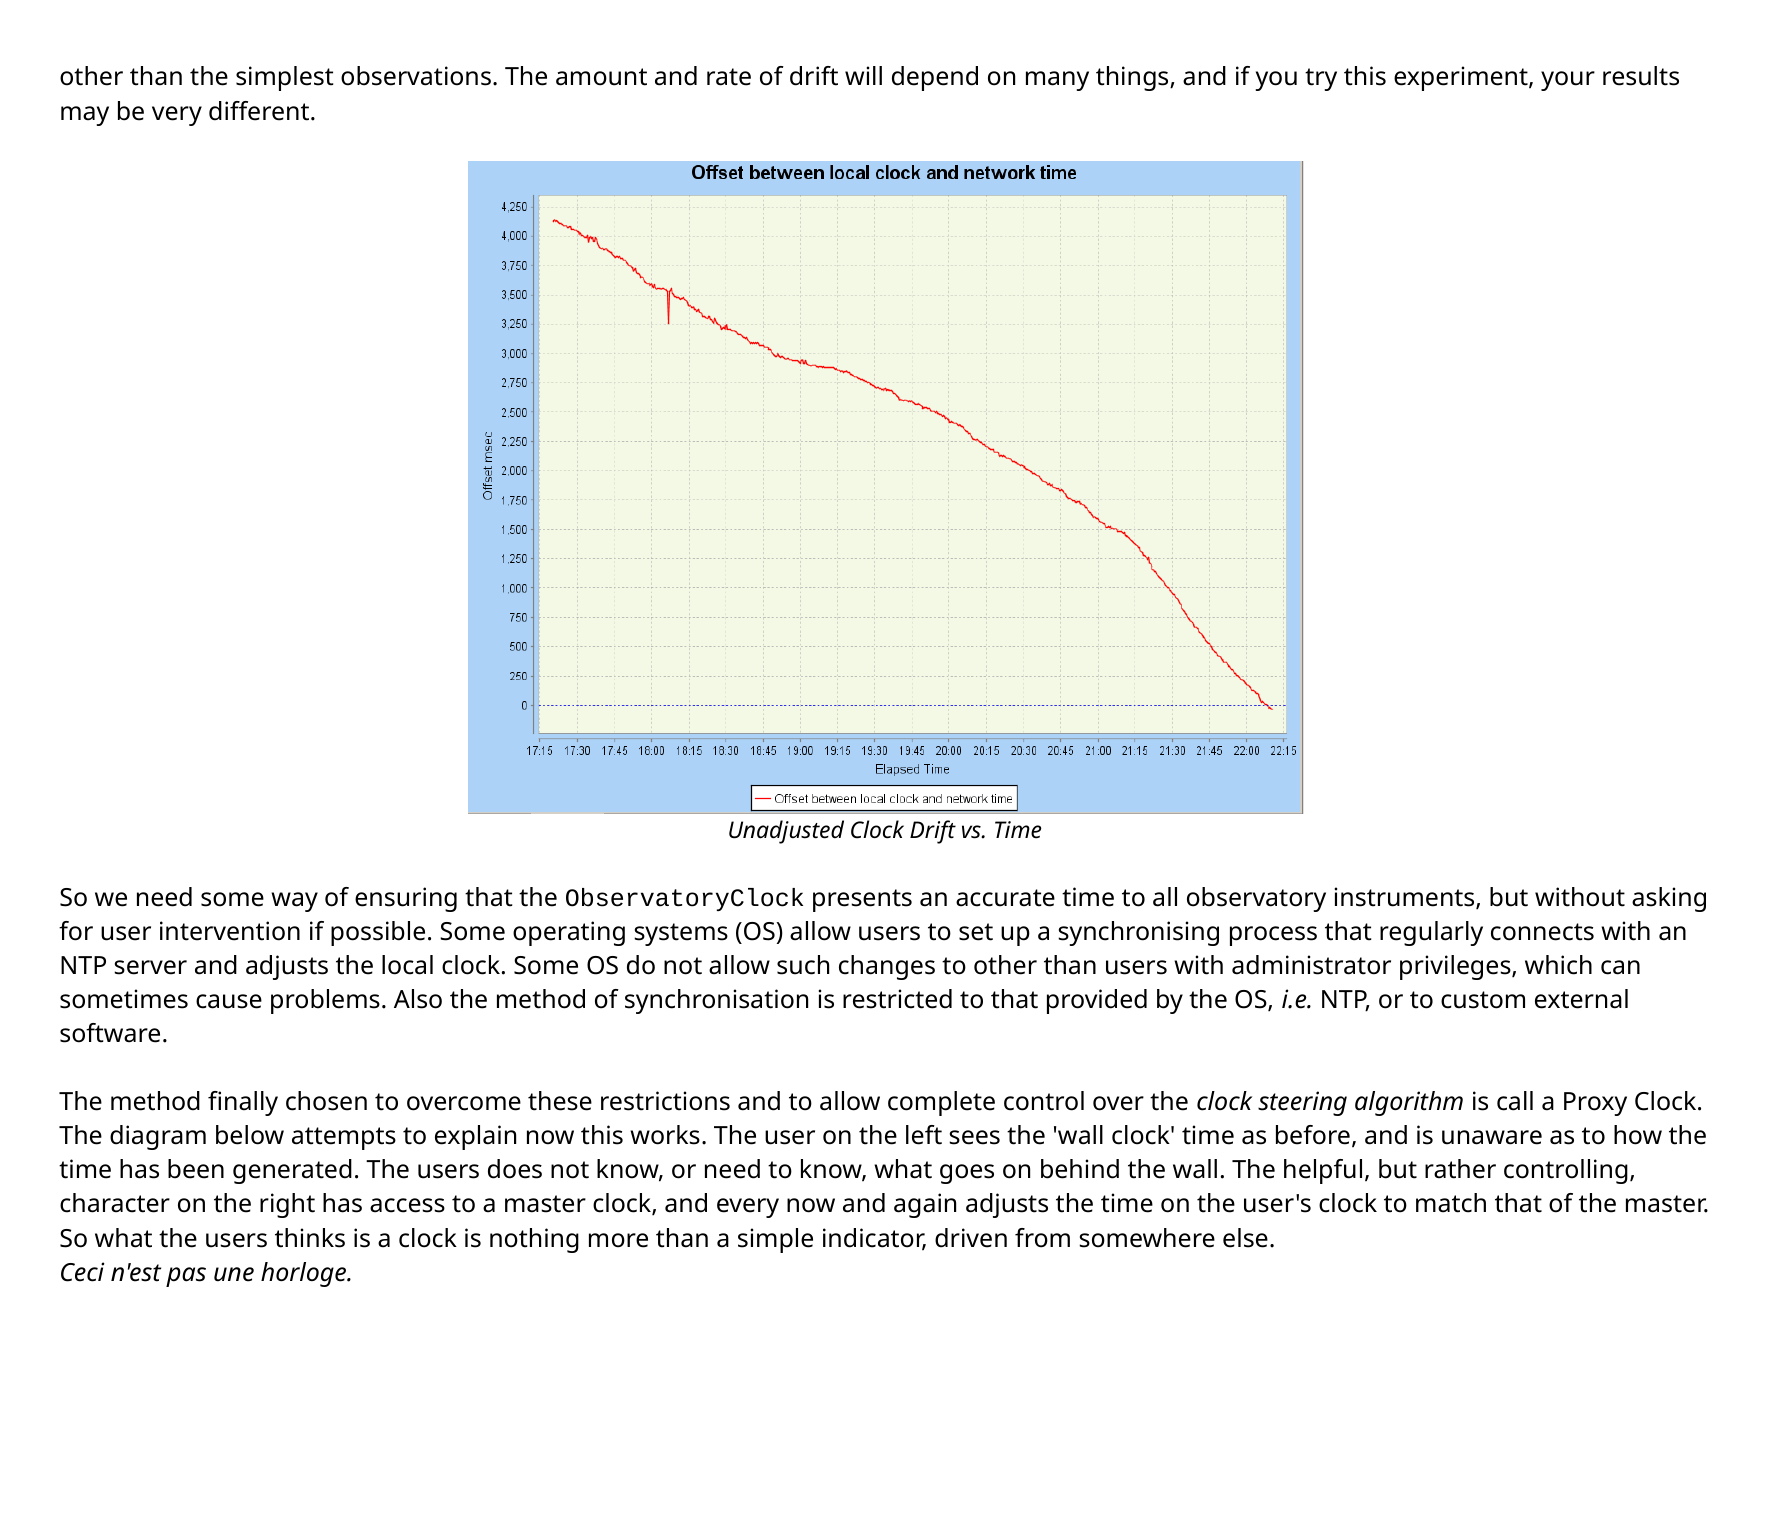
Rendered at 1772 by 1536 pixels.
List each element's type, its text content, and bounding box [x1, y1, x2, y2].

text other than the simplest observations. The amount and rate of drift will depend on many things, and if you try this experiment, your results may be very different. [59, 59, 1713, 127]
text So we need some way of ensuring that the ObservatoryClock presents an accurate time to all observatory instruments, but without asking for user intervention if possible. Some operating systems (OS) allow users to set up a synchronising process that regularly connects with an NTP server and adjusts the local clock. Some OS do not allow such changes to other than users with administrator privileges, which can sometimes cause problems. Also the method of synchronisation is restricted to that provided by the OS, i.e. NTP, or to custom external software. [59, 879, 1713, 1050]
text Unadjusted Clock Drift vs. Time [59, 814, 1713, 845]
text The method finally chosen to overcome these restrictions and to allow complete control over the clock steering algorithm is call a Proxy Clock. The diagram below attempts to explain now this works. The user on the left sees the 'wall clock' time as before, and is unaware as to how the time has been generated. The users does not know, or need to know, what goes on behind the wall. The helpful, but rather controlling, character on the right has access to a master clock, and every now and again adjusts the time on the user's clock to match that of the master. So what the users thinks is a clock is nothing more than a simple indicator, driven from somewhere else. [59, 1084, 1713, 1254]
text Ceci n'est pas une horloge. [59, 1254, 1713, 1322]
picture [468, 161, 1304, 814]
